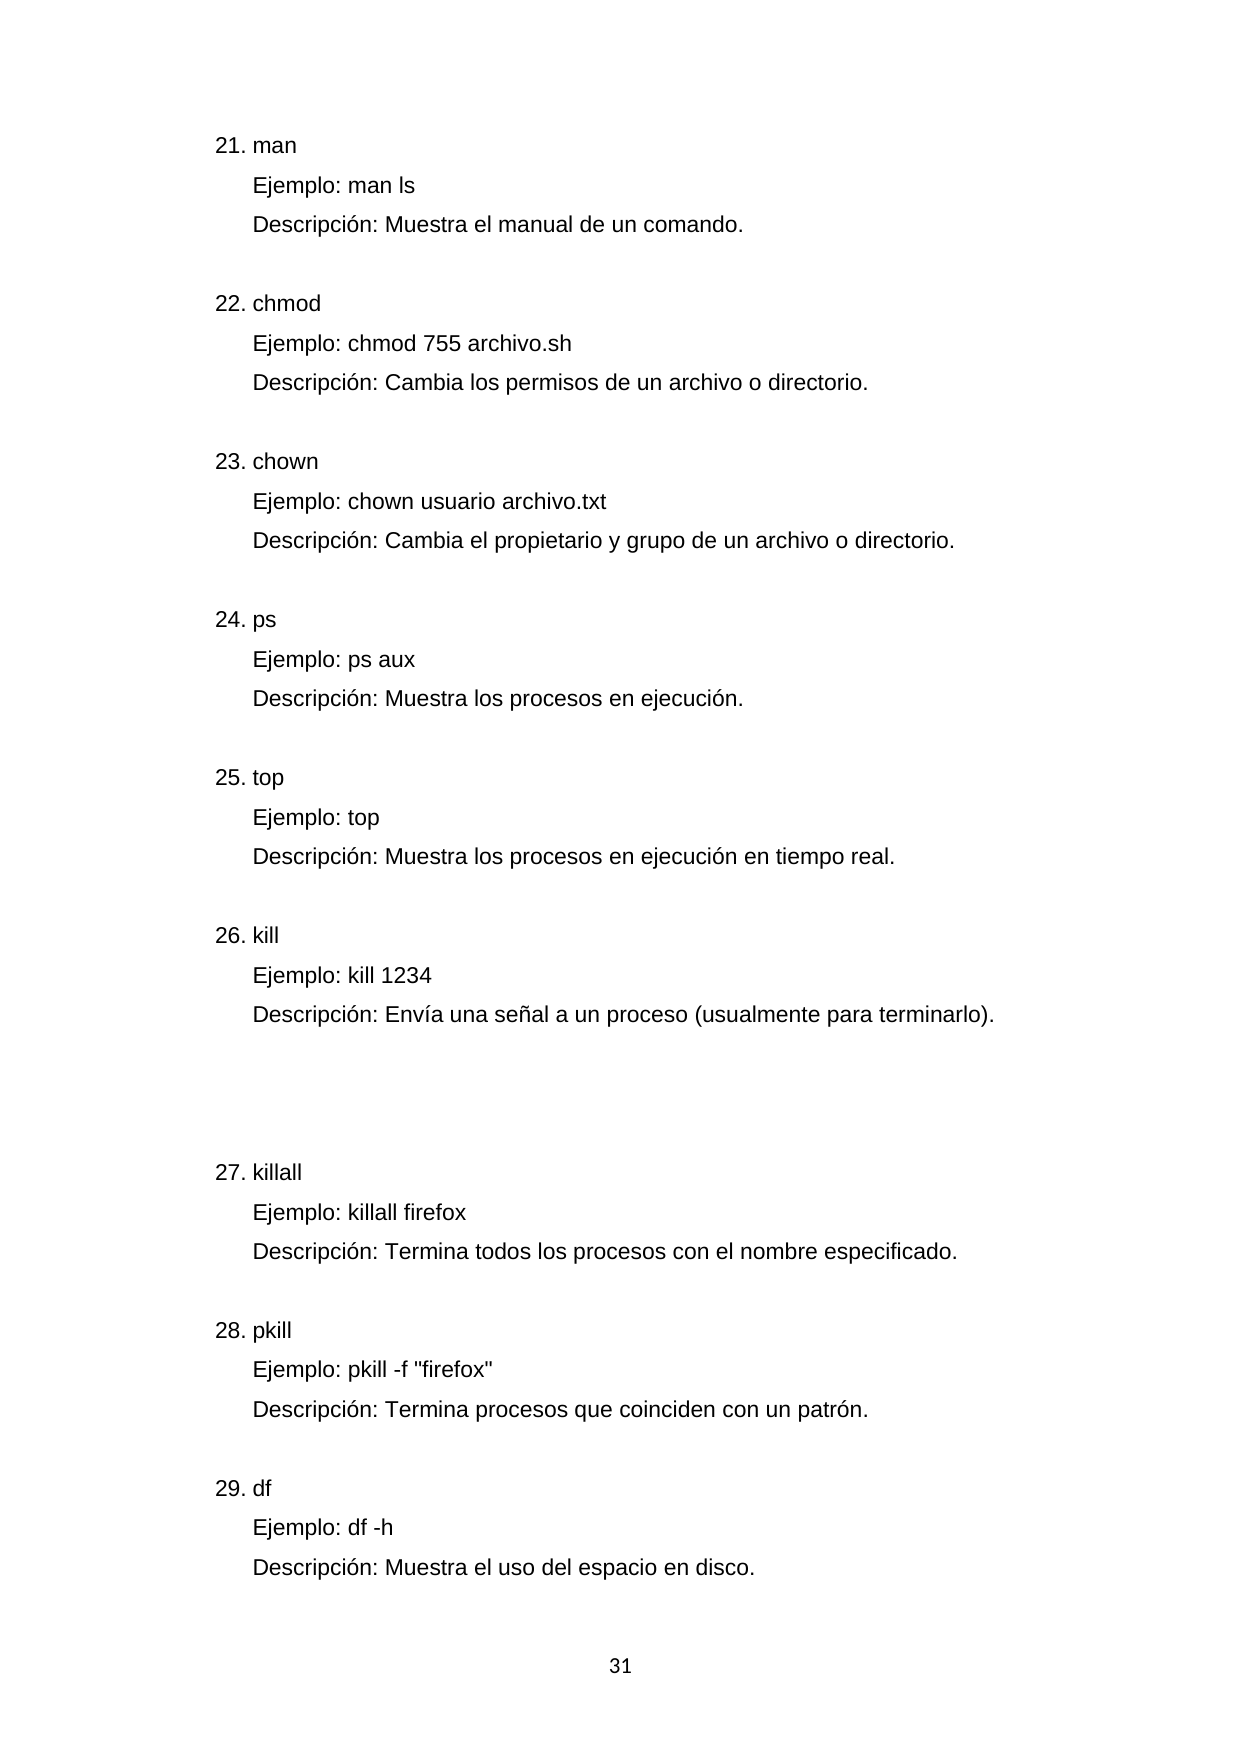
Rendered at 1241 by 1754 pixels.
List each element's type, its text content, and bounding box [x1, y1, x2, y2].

list chmod Ejemplo: chmod 755 archivo.sh Descripción: Cambia los permisos de un archivo o directorio. [215, 290, 1063, 435]
list ps Ejemplo: ps aux Descripción: Muestra los procesos en ejecución. [215, 606, 1063, 751]
list man Ejemplo: man ls Descripción: Muestra el manual de un comando. [215, 132, 1063, 277]
list killall Ejemplo: killall firefox Descripción: Termina todos los procesos con el nombre especificado. [215, 1159, 1063, 1304]
list kill Ejemplo: kill 1234 Descripción: Envía una señal a un proceso (usualmente para terminarlo). [215, 922, 1063, 1146]
list chown Ejemplo: chown usuario archivo.txt Descripción: Cambia el propietario y grupo de un archivo o directorio. [215, 448, 1063, 593]
list top Ejemplo: top Descripción: Muestra los procesos en ejecución en tiempo real. [215, 764, 1063, 909]
list df Ejemplo: df -h Descripción: Muestra el uso del espacio en disco. [215, 1475, 1063, 1619]
list pkill Ejemplo: pkill -f "firefox" Descripción: Termina procesos que coinciden con un patrón. [215, 1317, 1063, 1462]
